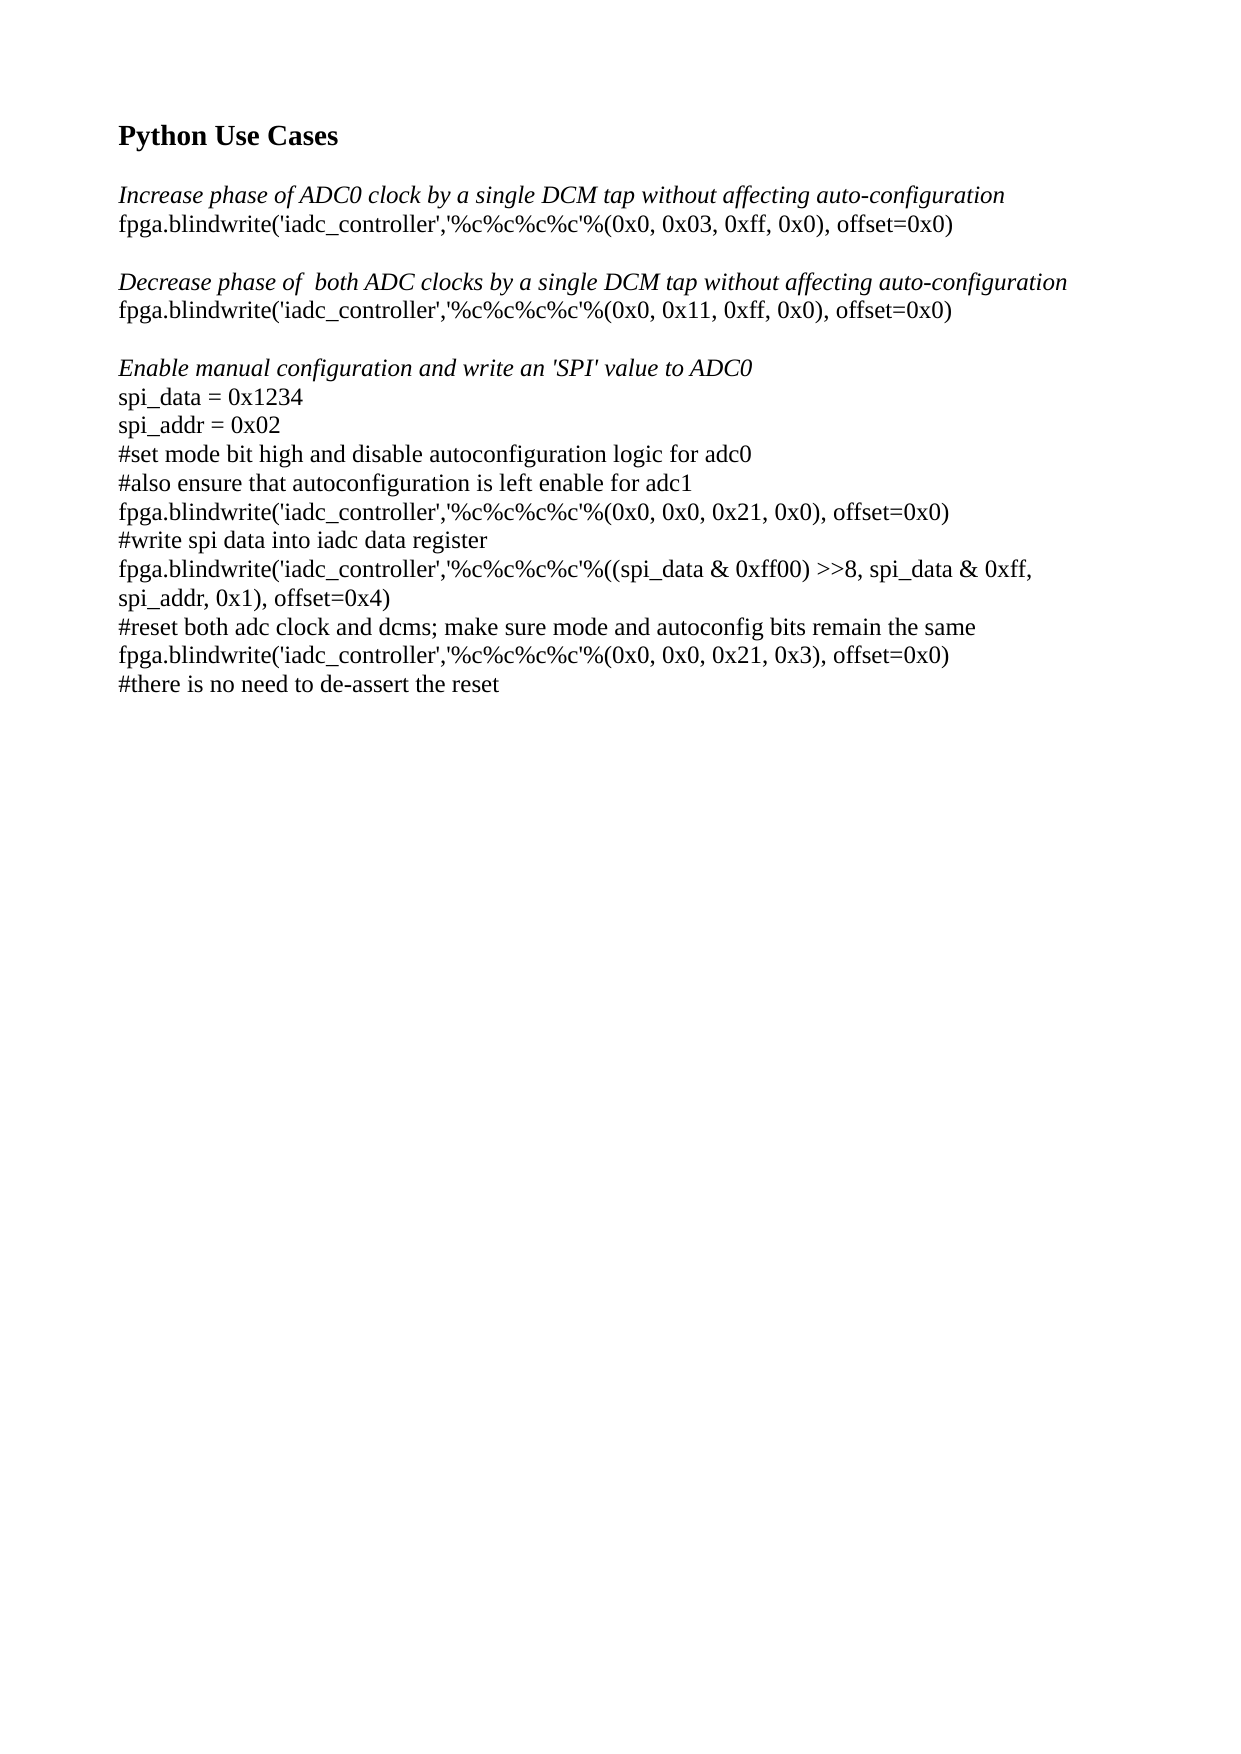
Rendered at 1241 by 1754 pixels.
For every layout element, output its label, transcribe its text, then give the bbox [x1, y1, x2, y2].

text fpga.blindwrite('iadc_controller','%c%c%c%c'%(0x0, 0x0, 0x21, 0x0), offset=0x0) [118, 497, 1122, 525]
text Increase phase of ADC0 clock by a single DCM tap without affecting auto-configuration [118, 180, 1122, 209]
text spi_addr = 0x02 [118, 410, 1122, 439]
text #there is no need to de-assert the reset [118, 669, 1122, 698]
text #reset both adc clock and dcms; make sure mode and autoconfig bits remain the same [118, 612, 1122, 640]
text Enable manual configuration and write an 'SPI' value to ADC0 [118, 353, 1122, 382]
text fpga.blindwrite('iadc_controller','%c%c%c%c'%((spi_data & 0xff00) >>8, spi_data & 0xff, spi_addr, 0x1), offset=0x4) [118, 554, 1122, 612]
text #set mode bit high and disable autoconfiguration logic for adc0 [118, 439, 1122, 468]
text Python Use Cases [118, 118, 1122, 152]
text #also ensure that autoconfiguration is left enable for adc1 [118, 468, 1122, 497]
text spi_data = 0x1234 [118, 382, 1122, 410]
text fpga.blindwrite('iadc_controller','%c%c%c%c'%(0x0, 0x03, 0xff, 0x0), offset=0x0) [118, 209, 1122, 238]
text Decrease phase of both ADC clocks by a single DCM tap without affecting auto-configuration [118, 267, 1122, 295]
text fpga.blindwrite('iadc_controller','%c%c%c%c'%(0x0, 0x11, 0xff, 0x0), offset=0x0) [118, 295, 1122, 324]
text #write spi data into iadc data register [118, 525, 1122, 554]
text fpga.blindwrite('iadc_controller','%c%c%c%c'%(0x0, 0x0, 0x21, 0x3), offset=0x0) [118, 640, 1122, 669]
